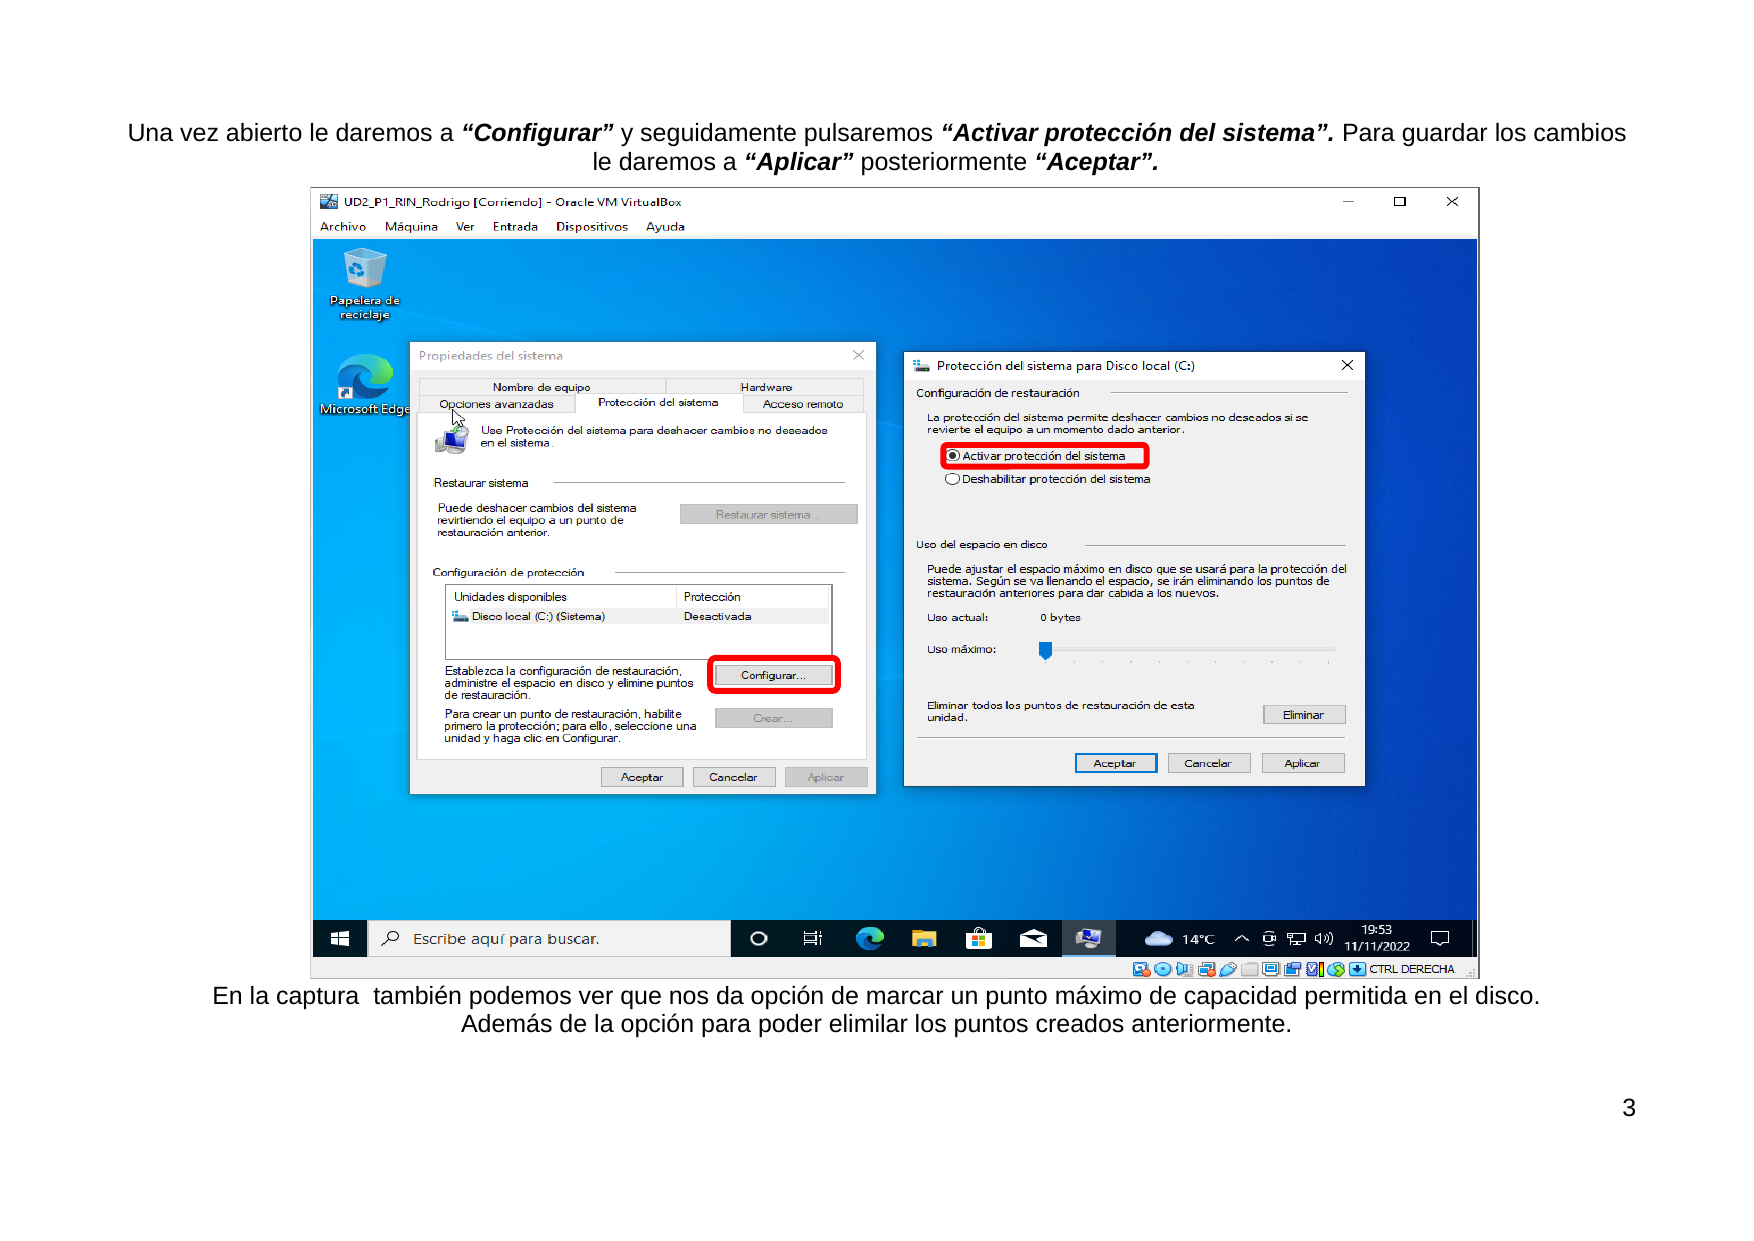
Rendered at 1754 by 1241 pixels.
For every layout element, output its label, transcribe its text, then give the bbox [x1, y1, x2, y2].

text Una vez abierto le daremos a “Configurar” y seguidamente pulsaremos “Activar protección del sistema”. Para guardar los cambios le daremos a “Aplicar” posteriormente “Aceptar”. [118, 118, 1636, 176]
text En la captura también podemos ver que nos da opción de marcar un punto máximo de capacidad permitida en el disco. [118, 981, 1636, 1009]
text Además de la opción para poder elimilar los puntos creados anteriormente. [118, 1009, 1636, 1038]
picture [310, 187, 1480, 979]
